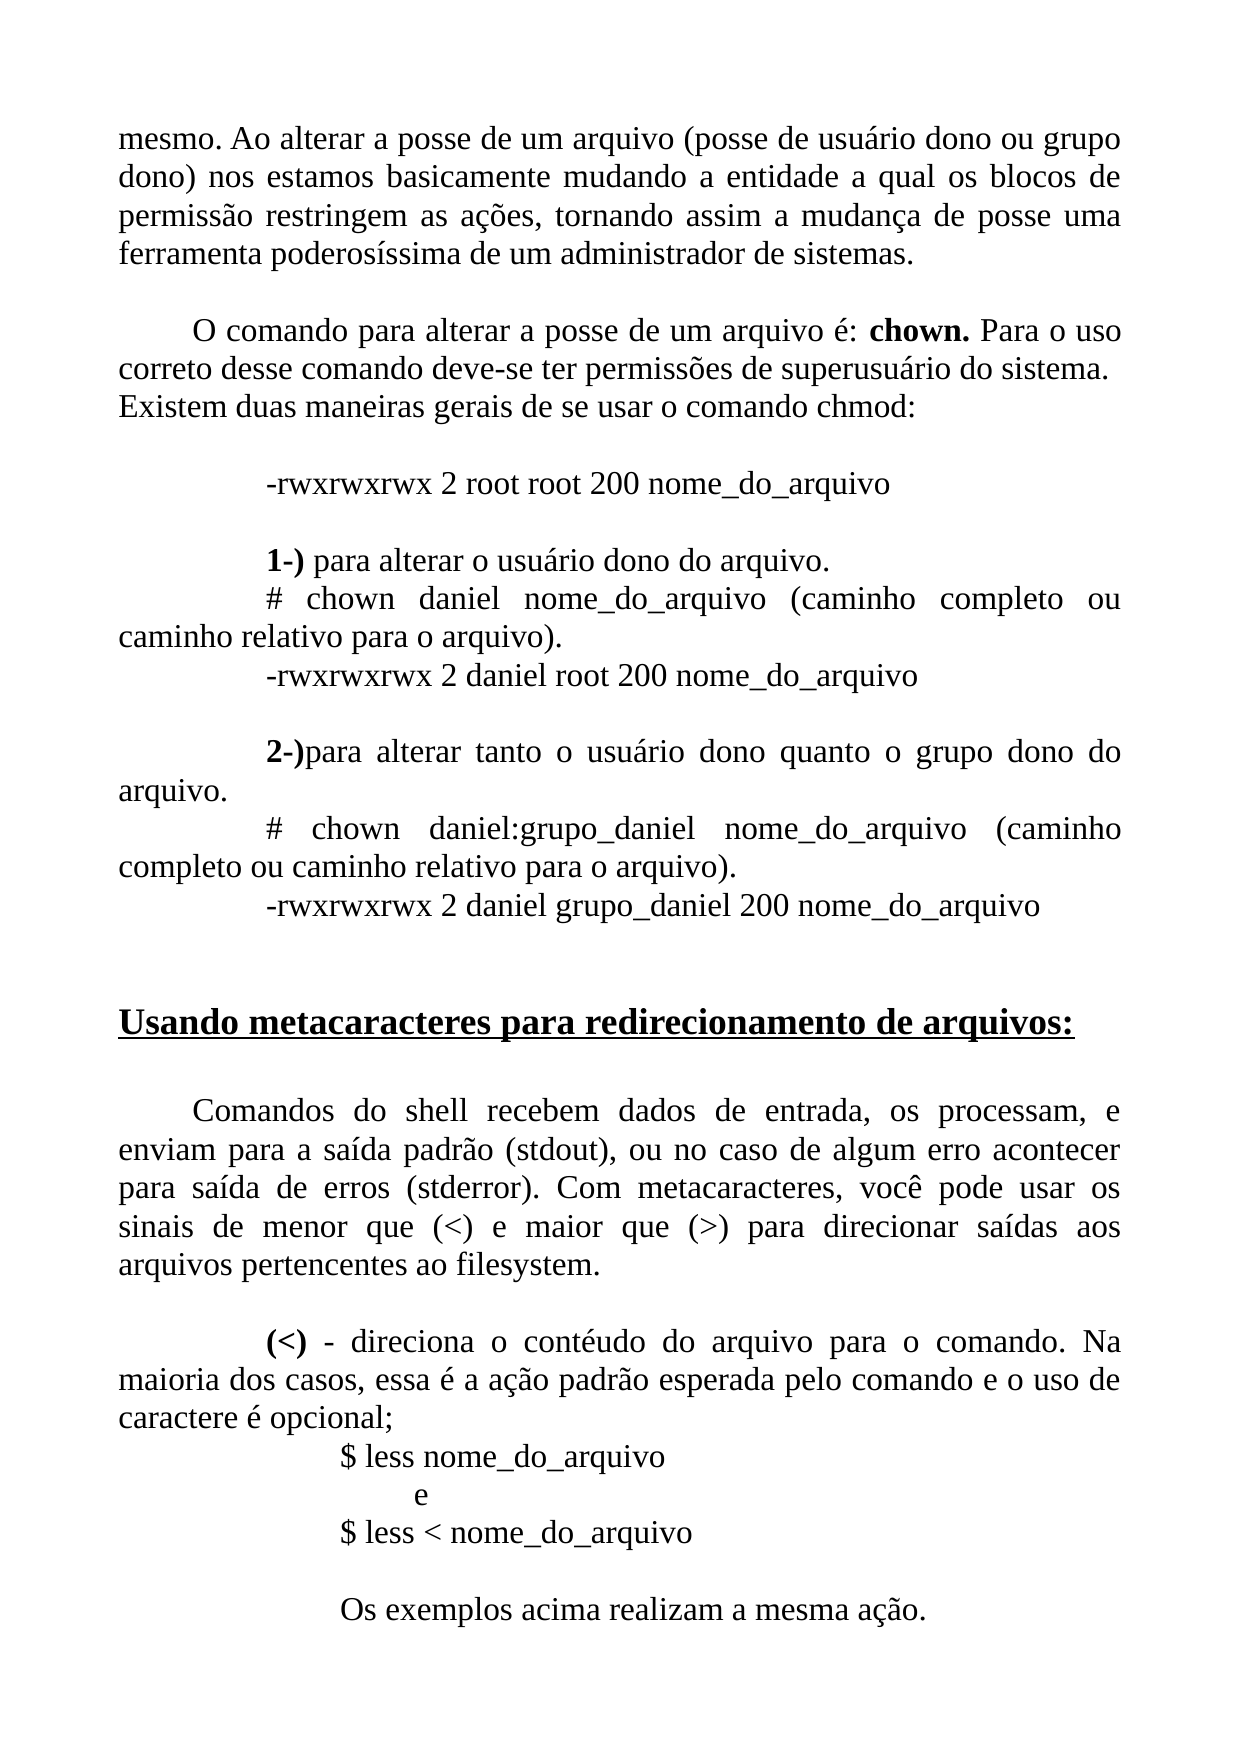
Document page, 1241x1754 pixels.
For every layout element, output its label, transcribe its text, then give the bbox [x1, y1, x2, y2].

text # chown daniel:grupo_daniel nome_do_arquivo (caminho completo ou caminho relativo para o arquivo). [118, 808, 1122, 885]
text # chown daniel nome_do_arquivo (caminho completo ou caminho relativo para o arquivo). [118, 578, 1122, 655]
text O comando para alterar a posse de um arquivo é: chown. Para o uso correto desse comando deve-se ter permissões de superusuário do sistema. [118, 310, 1122, 386]
text Comandos do shell recebem dados de entrada, os processam, e enviam para a saída padrão (stdout), ou no caso de algum erro acontecer para saída de erros (stderror). Com metacaracteres, você pode usar os sinais de menor que (<) e maior que (>) para direcionar saídas aos arquivos pertencentes ao filesystem. [118, 1086, 1122, 1282]
text -rwxrwxrwx 2 daniel root 200 nome_do_arquivo [118, 655, 1122, 693]
text (<) - direciona o contéudo do arquivo para o comando. Na maioria dos casos, essa é a ação padrão esperada pelo comando e o uso de caractere é opcional; [118, 1321, 1122, 1436]
text Existem duas maneiras gerais de se usar o comando chmod: [118, 386, 1122, 425]
text Os exemplos acima realizam a mesma ação. [118, 1589, 1122, 1627]
text -rwxrwxrwx 2 daniel grupo_daniel 200 nome_do_arquivo [118, 885, 1122, 923]
text -rwxrwxrwx 2 root root 200 nome_do_arquivo [118, 463, 1122, 501]
text Usando metacaracteres para redirecionamento de arquivos: [118, 1000, 1122, 1043]
text $ less nome_do_arquivo [118, 1436, 1122, 1474]
text mesmo. Ao alterar a posse de um arquivo (posse de usuário dono ou grupo dono) nos estamos basicamente mudando a entidade a qual os blocos de permissão restringem as ações, tornando assim a mudança de posse uma ferramenta poderosíssima de um administrador de sistemas. [118, 118, 1122, 271]
text 1-) para alterar o usuário dono do arquivo. [118, 540, 1122, 578]
text 2-)para alterar tanto o usuário dono quanto o grupo dono do arquivo. [118, 731, 1122, 808]
text e [118, 1474, 1122, 1512]
text $ less < nome_do_arquivo [118, 1512, 1122, 1551]
